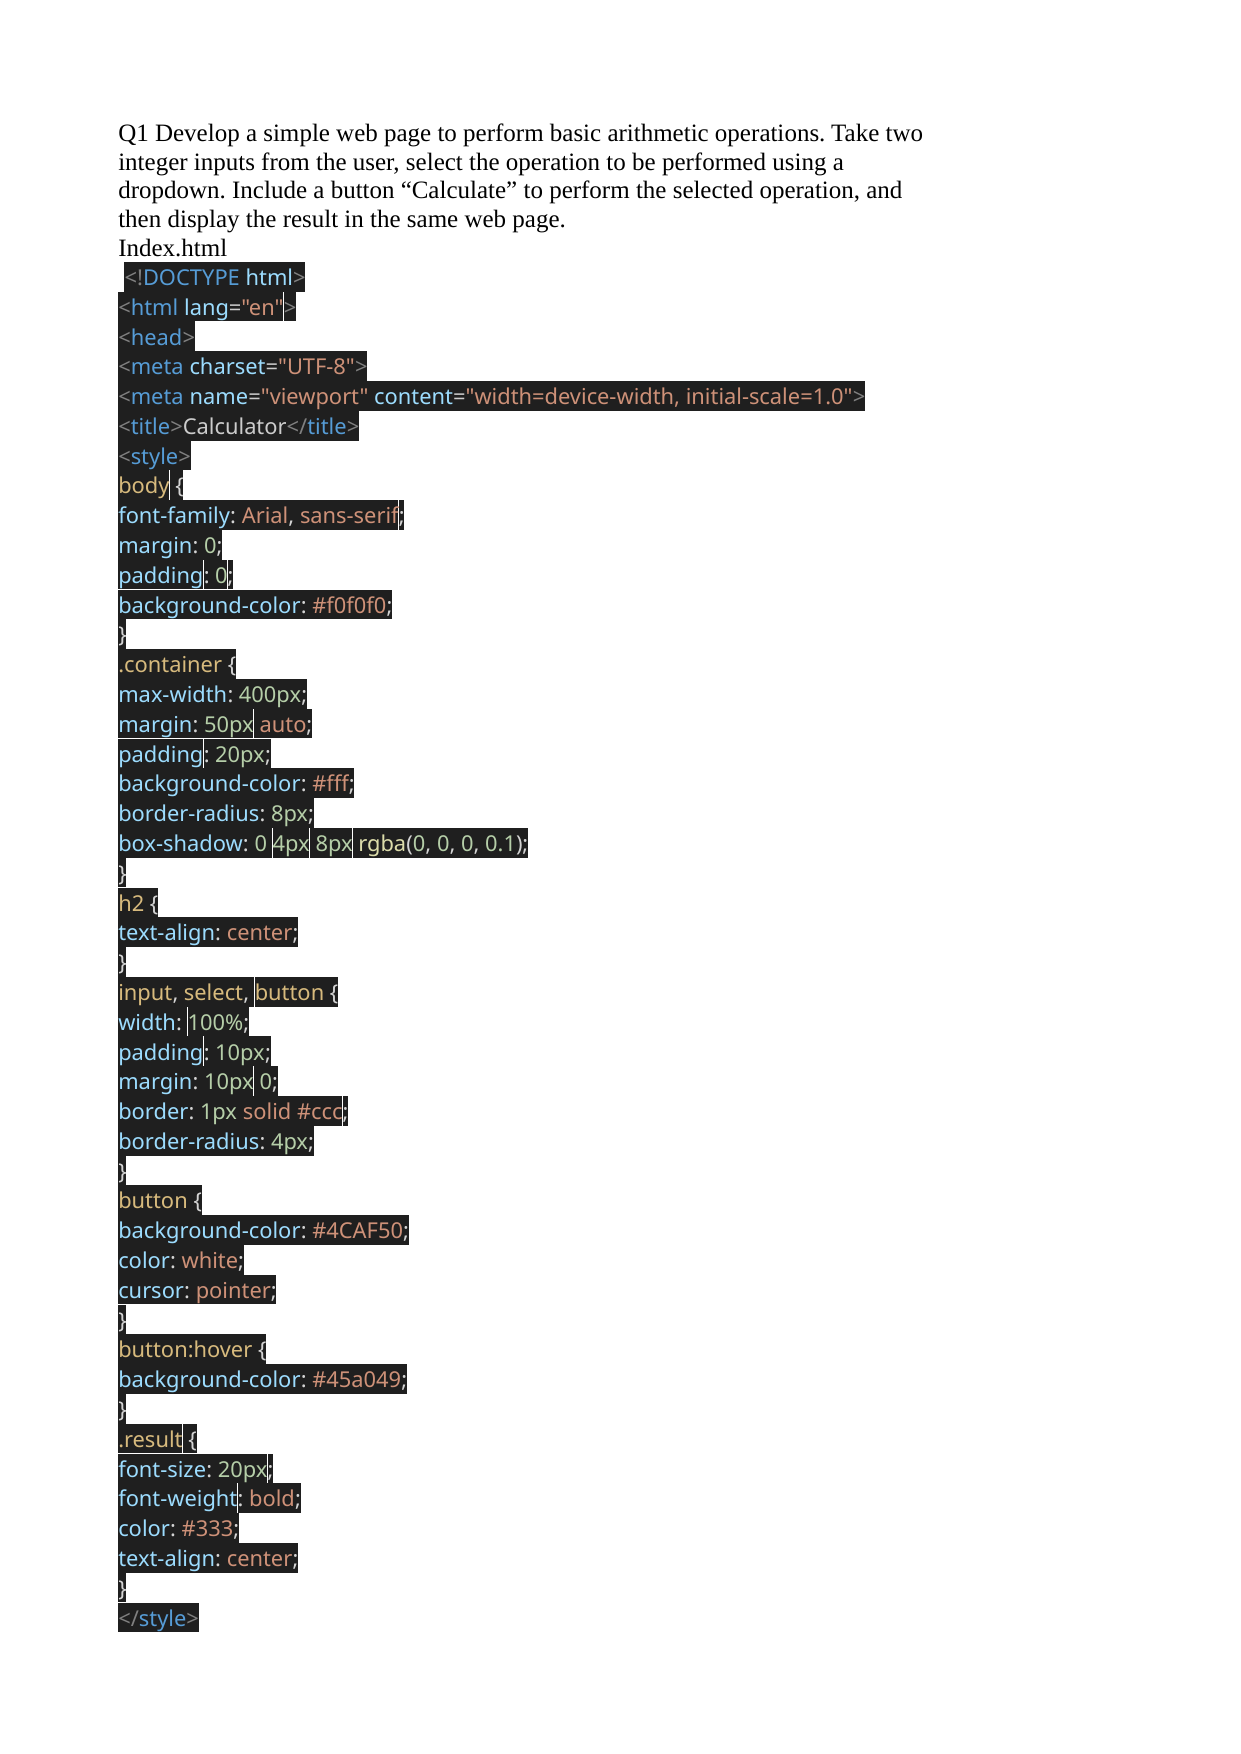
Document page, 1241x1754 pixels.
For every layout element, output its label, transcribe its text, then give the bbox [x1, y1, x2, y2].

text width: 100%; [118, 1007, 1122, 1036]
text font-family: Arial, sans-serif; [118, 500, 1122, 530]
text <meta charset="UTF-8"> [118, 351, 1122, 381]
text text-align: center; [118, 1543, 1122, 1573]
text } [118, 1394, 1122, 1424]
text color: white; [118, 1245, 1122, 1275]
text border-radius: 4px; [118, 1126, 1122, 1156]
text <meta name="viewport" content="width=device-width, initial-scale=1.0"> [118, 381, 1122, 411]
text } [118, 947, 1122, 977]
text <html lang="en"> [118, 292, 1122, 321]
text padding: 10px; [118, 1036, 1122, 1066]
text box-shadow: 0 4px 8px rgba(0, 0, 0, 0.1); [118, 828, 1122, 858]
text Q1 Develop a simple web page to perform basic arithmetic operations. Take two [118, 118, 1122, 147]
text background-color: #45a049; [118, 1364, 1122, 1394]
text } [118, 1304, 1122, 1334]
text <head> [118, 321, 1122, 351]
text background-color: #f0f0f0; [118, 589, 1122, 619]
text Index.html <!DOCTYPE html> [118, 233, 1122, 292]
text margin: 50px auto; [118, 709, 1122, 738]
text } [118, 858, 1122, 887]
text .container { [118, 649, 1122, 679]
text button { [118, 1185, 1122, 1215]
text body { [118, 470, 1122, 500]
text button:hover { [118, 1334, 1122, 1364]
text font-size: 20px; [118, 1453, 1122, 1483]
text h2 { [118, 887, 1122, 917]
text background-color: #fff; [118, 768, 1122, 798]
text font-weight: bold; [118, 1483, 1122, 1513]
text <style> [118, 441, 1122, 470]
text } [118, 1573, 1122, 1602]
text integer inputs from the user, select the operation to be performed using a [118, 147, 1122, 176]
text padding: 20px; [118, 738, 1122, 768]
text dropdown. Include a button “Calculate” to perform the selected operation, and [118, 176, 1122, 204]
text margin: 0; [118, 530, 1122, 560]
text then display the result in the same web page. [118, 204, 1122, 233]
text text-align: center; [118, 917, 1122, 947]
text border-radius: 8px; [118, 798, 1122, 828]
text padding: 0; [118, 560, 1122, 589]
text } [118, 619, 1122, 649]
text </style> [118, 1602, 1122, 1632]
text margin: 10px 0; [118, 1066, 1122, 1096]
text color: #333; [118, 1513, 1122, 1543]
text max-width: 400px; [118, 679, 1122, 709]
text border: 1px solid #ccc; [118, 1096, 1122, 1126]
text input, select, button { [118, 977, 1122, 1007]
text <title>Calculator</title> [118, 411, 1122, 441]
text background-color: #4CAF50; [118, 1215, 1122, 1245]
text cursor: pointer; [118, 1275, 1122, 1304]
text } [118, 1156, 1122, 1185]
text .result { [118, 1424, 1122, 1453]
